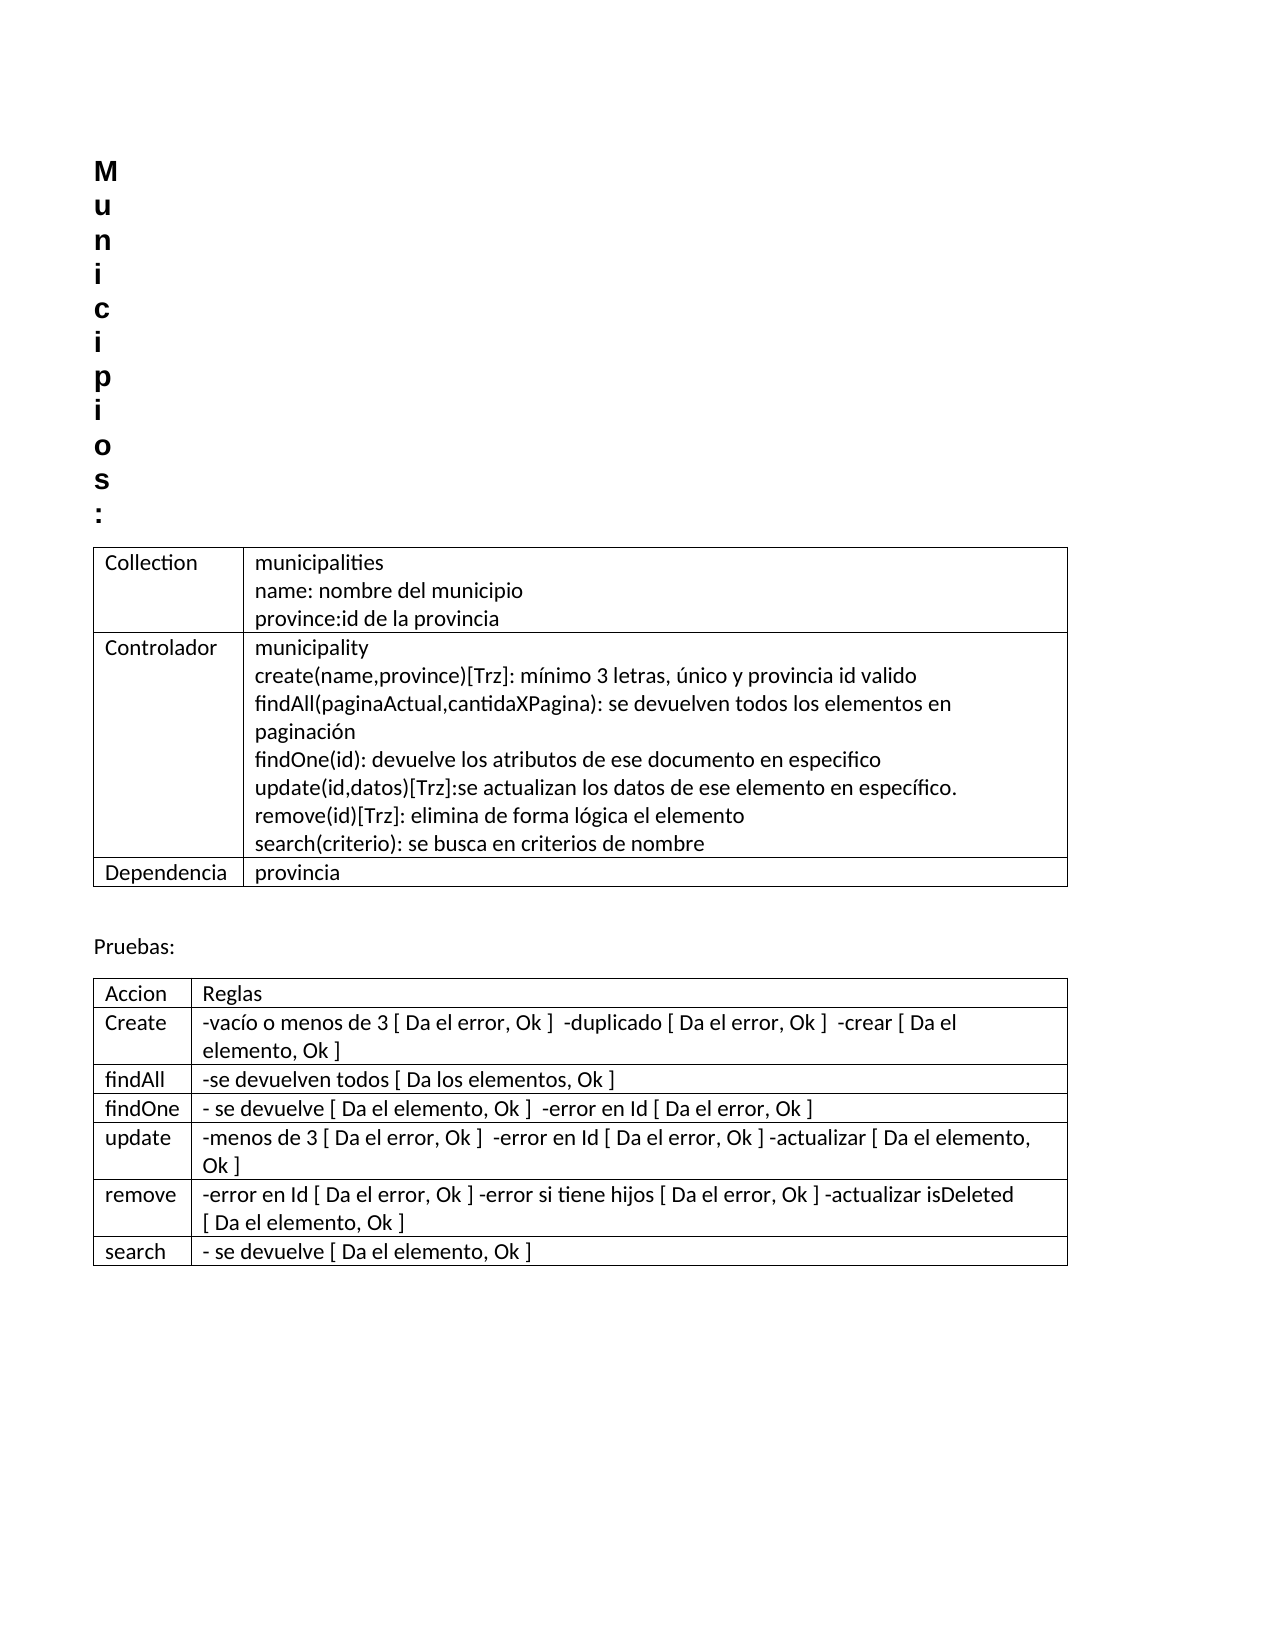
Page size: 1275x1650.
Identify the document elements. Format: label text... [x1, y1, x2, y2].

table_cell - se devuelve [ Da el elemento, Ok ] [192, 1237, 1067, 1265]
text Pruebas: [94, 932, 1125, 960]
table_cell findAll [94, 1065, 191, 1093]
table_cell search [94, 1237, 191, 1265]
table_cell update [94, 1123, 191, 1179]
table_cell Controlador [94, 633, 243, 857]
table_header municipalities name: nombre del municipio province:id de la provincia [244, 548, 1067, 632]
table_header Collection [94, 548, 243, 632]
table_cell - se devuelve [ Da el elemento, Ok ] -error en Id [ Da el error, Ok ] [192, 1094, 1067, 1122]
table_header Reglas [192, 979, 1067, 1007]
table_header Accion [94, 979, 191, 1007]
table_cell findOne [94, 1094, 191, 1122]
table_cell Dependencia [94, 858, 243, 886]
table_cell -menos de 3 [ Da el error, Ok ] -error en Id [ Da el error, Ok ] -actualizar [ Da el elemento, Ok ] [192, 1123, 1067, 1179]
table_cell municipality create(name,province)[Trz]: mínimo 3 letras, único y provincia id valido findAll(paginaActual,cantidaXPagina): se devuelven todos los elementos en paginación findOne(id): devuelve los atributos de ese documento en especifico update(id,datos)[Trz]:se actualizan los datos de ese elemento en específico. remove(id)[Trz]: elimina de forma lógica el elemento search(criterio): se busca en criterios de nombre [244, 633, 1067, 857]
table_cell -error en Id [ Da el error, Ok ] -error si tiene hijos [ Da el error, Ok ] -actualizar isDeleted [ Da el elemento, Ok ] [192, 1180, 1067, 1236]
table_cell remove [94, 1180, 191, 1236]
table_cell provincia [244, 858, 1067, 886]
table_cell Create [94, 1008, 191, 1064]
table_cell -vacío o menos de 3 [ Da el error, Ok ] -duplicado [ Da el error, Ok ] -crear [ Da el elemento, Ok ] [192, 1008, 1067, 1064]
table_cell -se devuelven todos [ Da los elementos, Ok ] [192, 1065, 1067, 1093]
